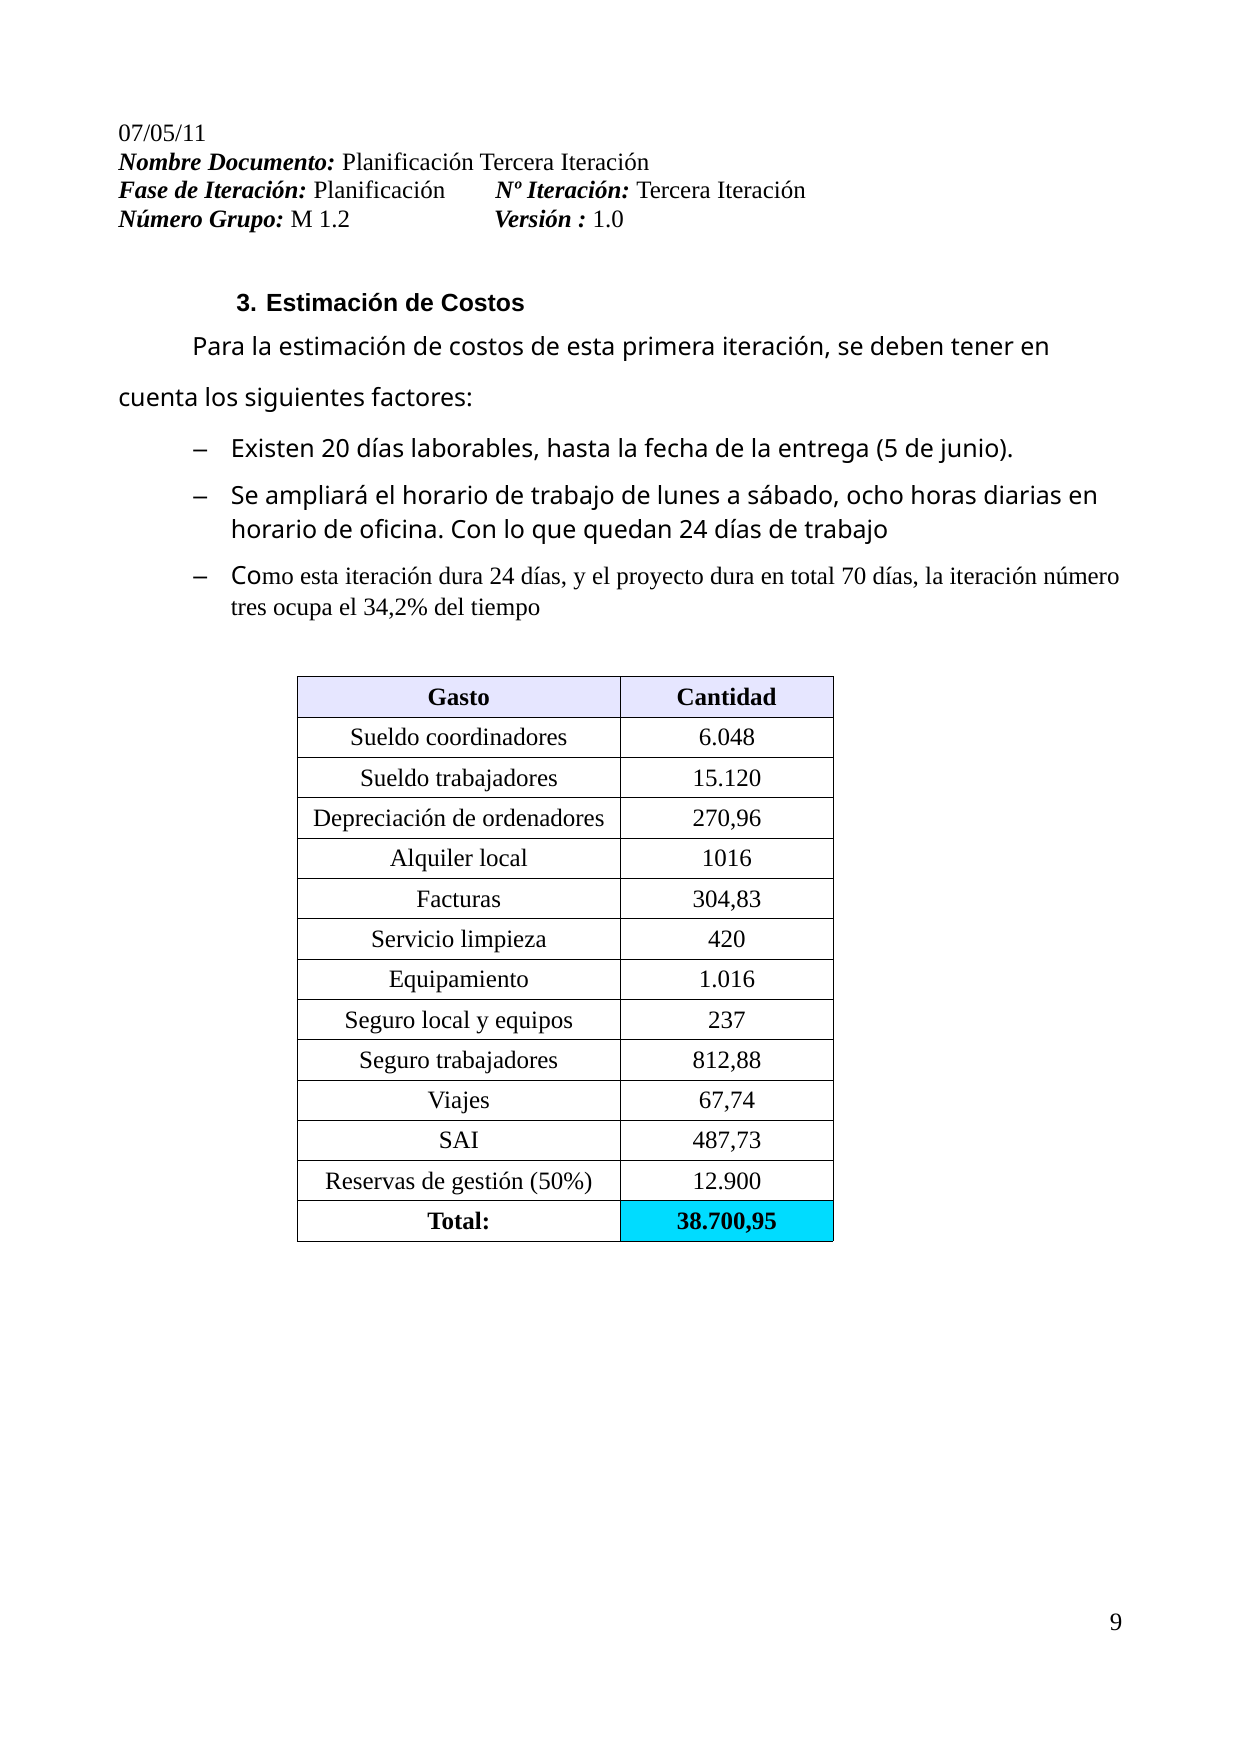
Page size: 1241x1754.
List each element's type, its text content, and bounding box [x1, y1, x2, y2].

list Existen 20 días laborables, hasta la fecha de la entrega (5 de junio). [193, 431, 1122, 465]
table_cell Seguro trabajadores [298, 1040, 620, 1079]
table_cell 812,88 [621, 1040, 833, 1079]
table_cell Viajes [298, 1081, 620, 1120]
table_cell Reservas de gestión (50%) [298, 1161, 620, 1200]
subtitle Estimación de Costos [236, 288, 1122, 316]
table_cell 1.016 [621, 960, 833, 999]
text Para la estimación de costos de esta primera iteración, se deben tener en cuenta los siguientes factores: [118, 329, 1122, 414]
table_cell Equipamiento [298, 960, 620, 999]
table_cell Alquiler local [298, 839, 620, 878]
table_cell Seguro local y equipos [298, 1000, 620, 1039]
table_cell Total: [298, 1201, 620, 1241]
list Se ampliará el horario de trabajo de lunes a sábado, ocho horas diarias en horario de oficina. Con lo que quedan 24 días de trabajo [193, 477, 1122, 545]
table_cell Facturas [298, 879, 620, 918]
table_cell 38.700,95 [621, 1201, 833, 1241]
table_cell 304,83 [621, 879, 833, 918]
table_cell 1016 [621, 839, 833, 878]
table_cell 420 [621, 919, 833, 958]
table_cell 12.900 [621, 1161, 833, 1200]
table_cell 6.048 [621, 718, 833, 757]
table_cell 15.120 [621, 758, 833, 797]
table_header Cantidad [621, 677, 833, 717]
table_cell Servicio limpieza [298, 919, 620, 958]
table_cell Sueldo trabajadores [298, 758, 620, 797]
table_cell 237 [621, 1000, 833, 1039]
table_cell Sueldo coordinadores [298, 718, 620, 757]
table_cell 487,73 [621, 1121, 833, 1160]
list Como esta iteración dura 24 días, y el proyecto dura en total 70 días, la iteración número tres ocupa el 34,2% del tiempo [193, 558, 1122, 621]
table_cell Depreciación de ordenadores [298, 798, 620, 838]
table_cell 67,74 [621, 1081, 833, 1120]
table_cell 270,96 [621, 798, 833, 838]
table_cell SAI [298, 1121, 620, 1160]
table_header Gasto [298, 677, 620, 717]
